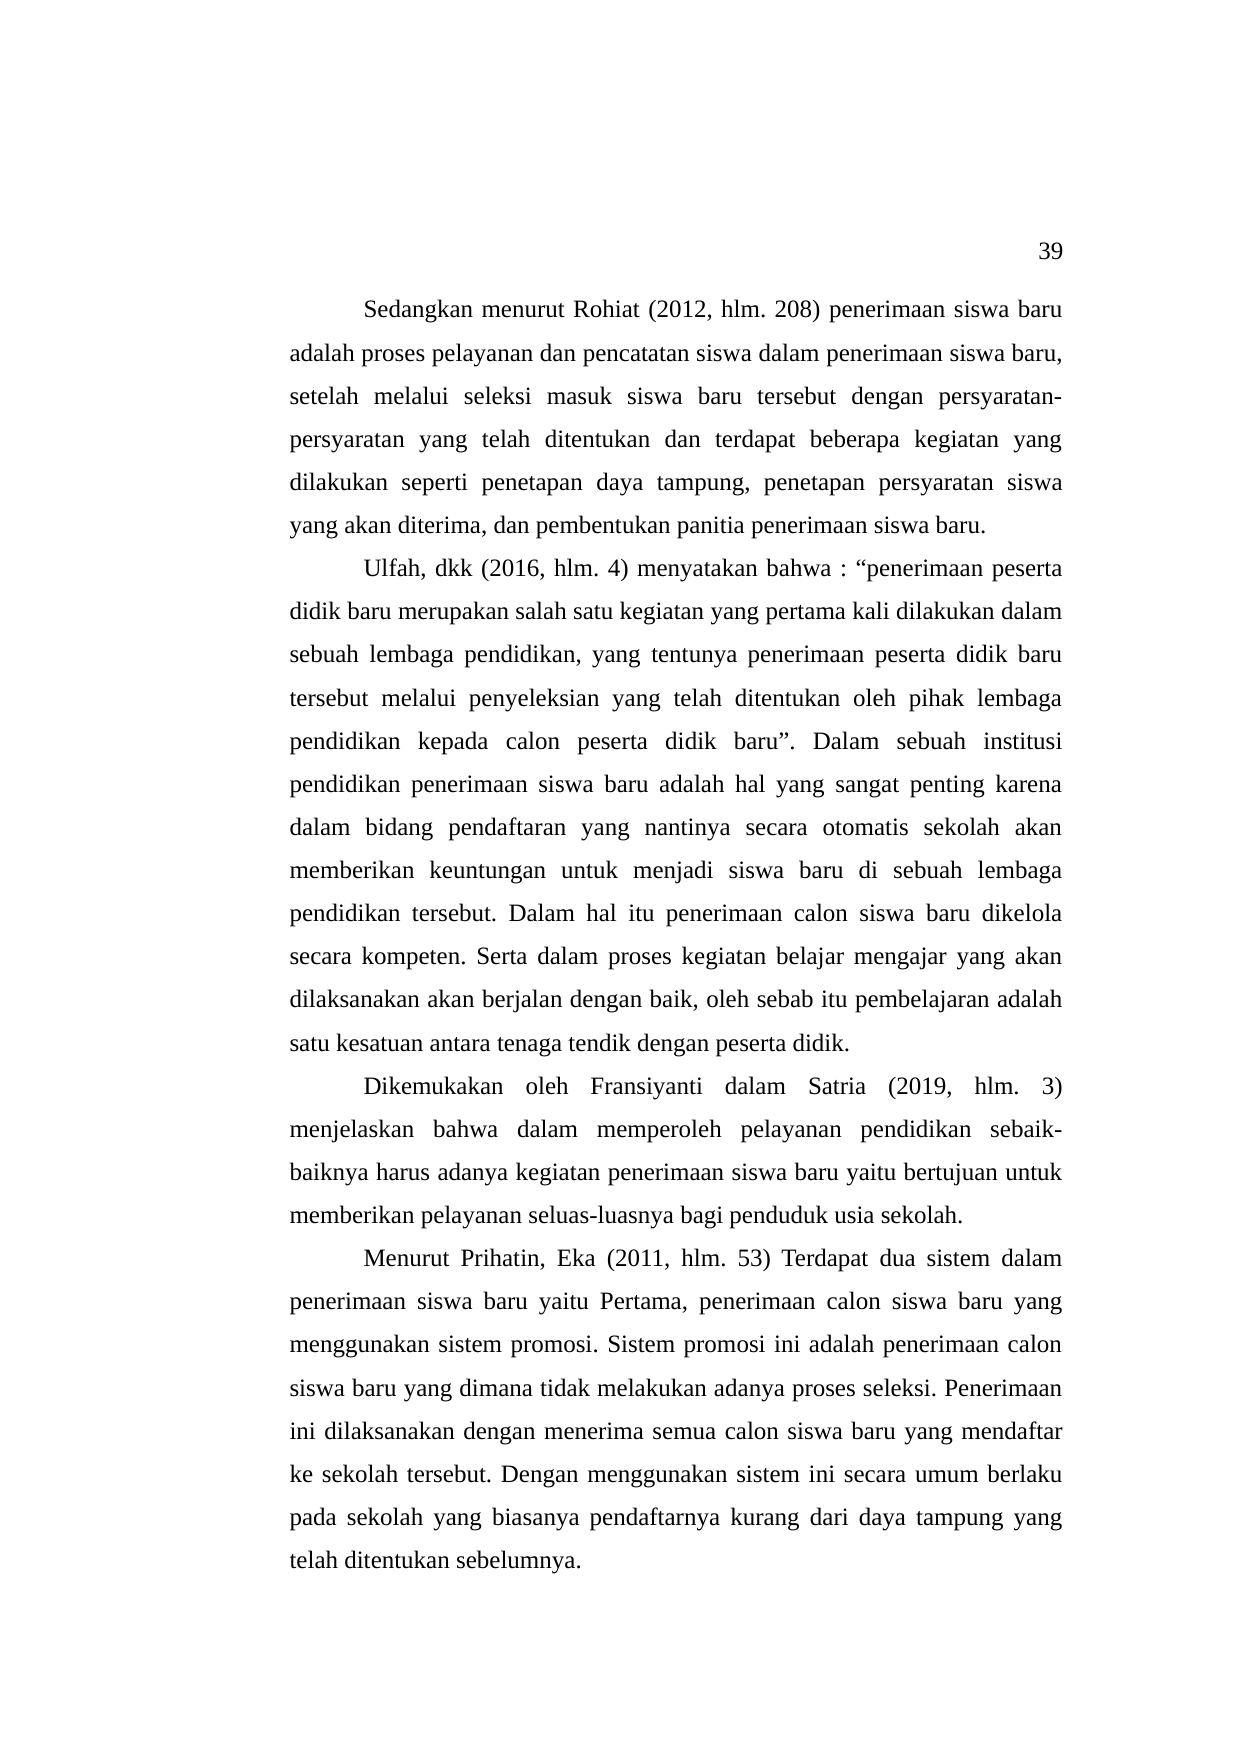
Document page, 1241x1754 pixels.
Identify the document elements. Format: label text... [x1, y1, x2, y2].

text Ulfah, dkk (2016, hlm. 4) menyatakan bahwa : “penerimaan peserta didik baru merupakan salah satu kegiatan yang pertama kali dilakukan dalam sebuah lembaga pendidikan, yang tentunya penerimaan peserta didik baru tersebut melalui penyeleksian yang telah ditentukan oleh pihak lembaga pendidikan kepada calon peserta didik baru”. Dalam sebuah institusi pendidikan penerimaan siswa baru adalah hal yang sangat penting karena dalam bidang pendaftaran yang nantinya secara otomatis sekolah akan memberikan keuntungan untuk menjadi siswa baru di sebuah lembaga pendidikan tersebut. Dalam hal itu penerimaan calon siswa baru dikelola secara kompeten. Serta dalam proses kegiatan belajar mengajar yang akan dilaksanakan akan berjalan dengan baik, oleh sebab itu pembelajaran adalah satu kesatuan antara tenaga tendik dengan peserta didik. [289, 553, 1063, 1056]
text Dikemukakan oleh Fransiyanti dalam Satria (2019, hlm. 3) menjelaskan bahwa dalam memperoleh pelayanan pendidikan sebaik-baiknya harus adanya kegiatan penerimaan siswa baru yaitu bertujuan untuk memberikan pelayanan seluas-luasnya bagi penduduk usia sekolah. [289, 1071, 1063, 1229]
text Sedangkan menurut Rohiat (2012, hlm. 208) penerimaan siswa baru adalah proses pelayanan dan pencatatan siswa dalam penerimaan siswa baru, setelah melalui seleksi masuk siswa baru tersebut dengan persyaratan-persyaratan yang telah ditentukan dan terdapat beberapa kegiatan yang dilakukan seperti penetapan daya tampung, penetapan persyaratan siswa yang akan diterima, dan pembentukan panitia penerimaan siswa baru. [289, 294, 1063, 539]
text Menurut Prihatin, Eka (2011, hlm. 53) Terdapat dua sistem dalam penerimaan siswa baru yaitu Pertama, penerimaan calon siswa baru yang menggunakan sistem promosi. Sistem promosi ini adalah penerimaan calon siswa baru yang dimana tidak melakukan adanya proses seleksi. Penerimaan ini dilaksanakan dengan menerima semua calon siswa baru yang mendaftar ke sekolah tersebut. Dengan menggunakan sistem ini secara umum berlaku pada sekolah yang biasanya pendaftarnya kurang dari daya tampung yang telah ditentukan sebelumnya. [289, 1243, 1063, 1574]
